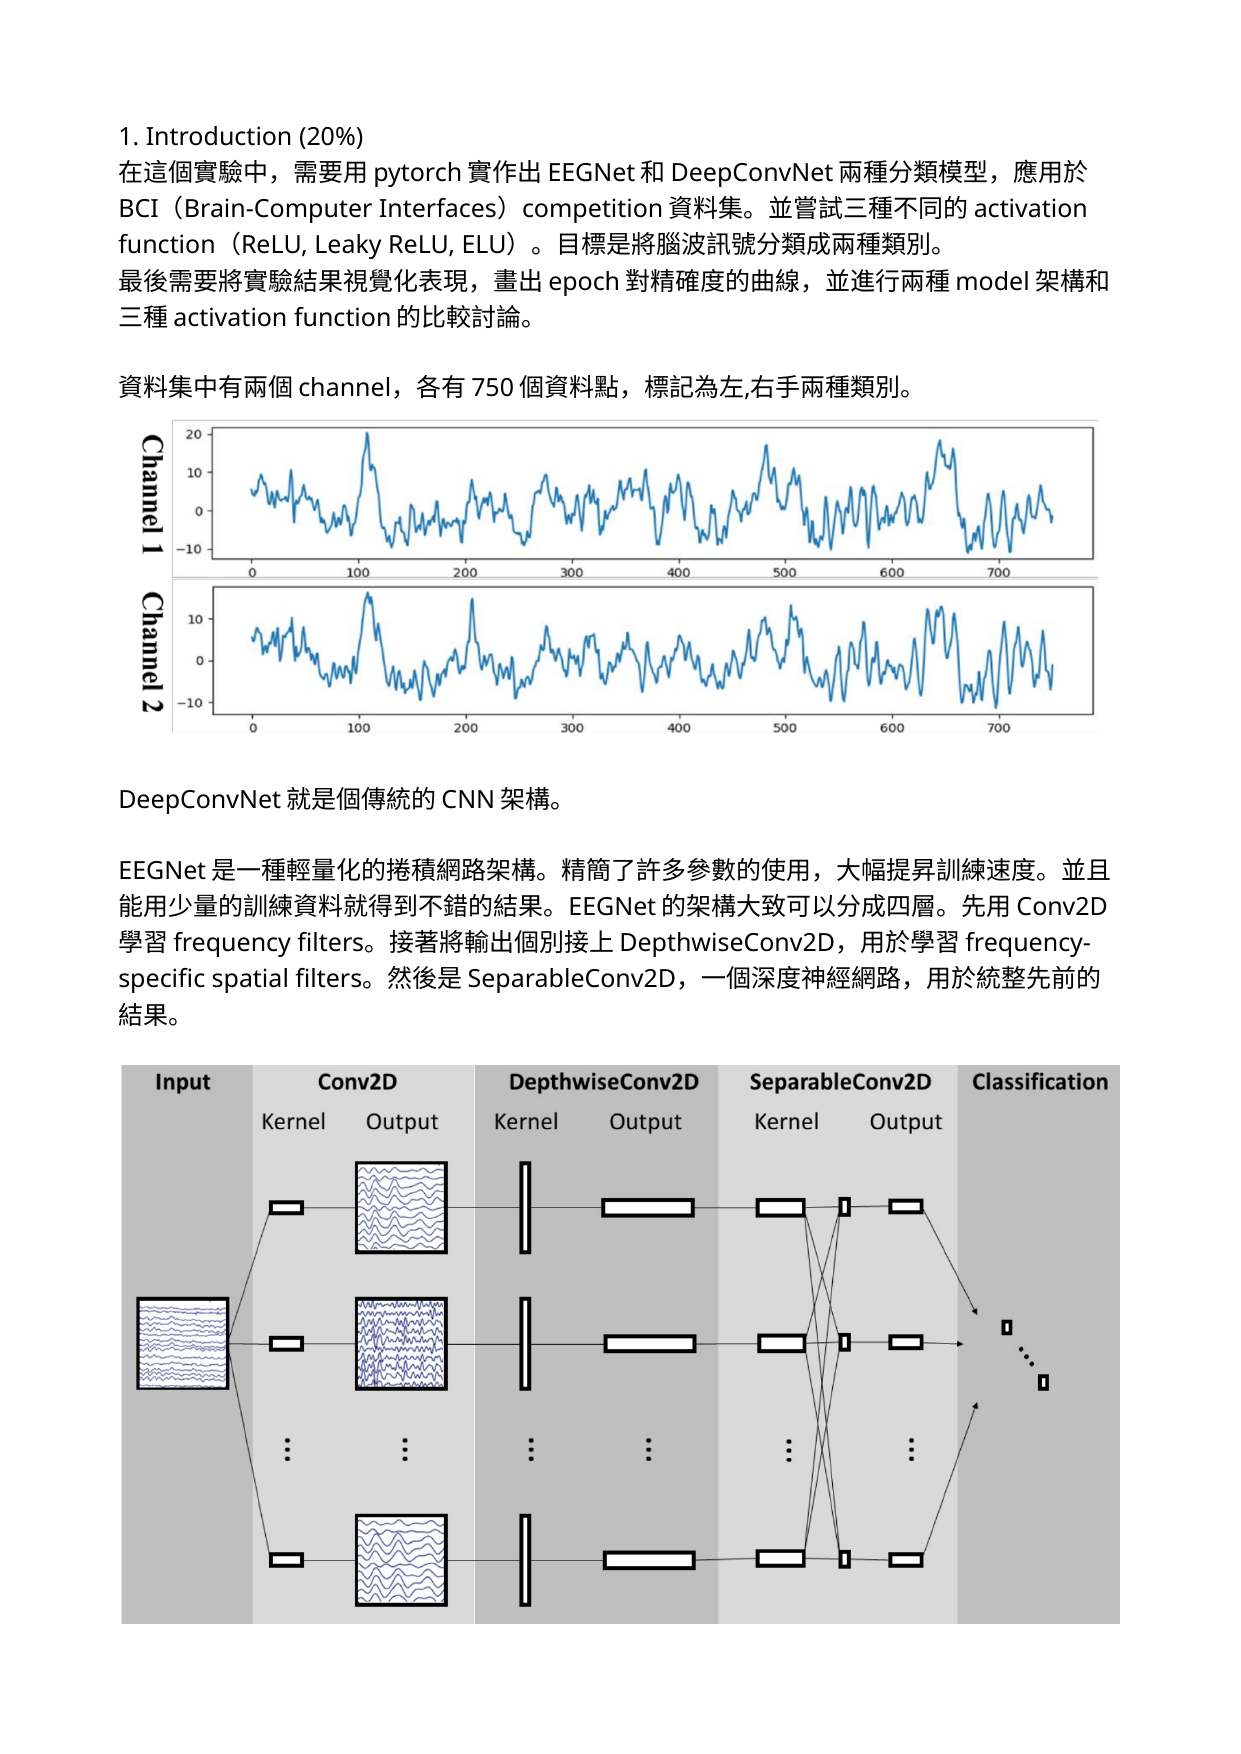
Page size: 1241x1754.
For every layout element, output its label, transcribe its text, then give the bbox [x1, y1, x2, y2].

text 1. Introduction (20%) [118, 118, 1122, 152]
picture [118, 1065, 1123, 1627]
text DeepConvNet就是個傳統的CNN架構。 [118, 780, 1122, 816]
text 在這個實驗中，需要用pytorch實作出EEGNet和DeepConvNet兩種分類模型，應用於BCI（Brain-Computer Interfaces）competition資料集。並嘗試三種不同的activation function（ReLU, Leaky ReLU, ELU）。目標是將腦波訊號分類成兩種類別。 [118, 152, 1122, 261]
text 最後需要將實驗結果視覺化表現，畫出epoch對精確度的曲線，並進行兩種model架構和三種activation function的比較討論。 [118, 261, 1122, 333]
text 資料集中有兩個channel，各有750個資料點，標記為左,右手兩種類別。 [118, 367, 1122, 403]
text EEGNet是一種輕量化的捲積網路架構。精簡了許多參數的使用，大幅提昇訓練速度。並且能用少量的訓練資料就得到不錯的結果。EEGNet的架構大致可以分成四層。先用Conv2D學習frequency filters。接著將輸出個別接上DepthwiseConv2D，用於學習frequency-specific spatial filters。然後是SeparableConv2D，一個深度神經網路，用於統整先前的結果。 [118, 850, 1122, 1031]
picture [118, 403, 1123, 746]
